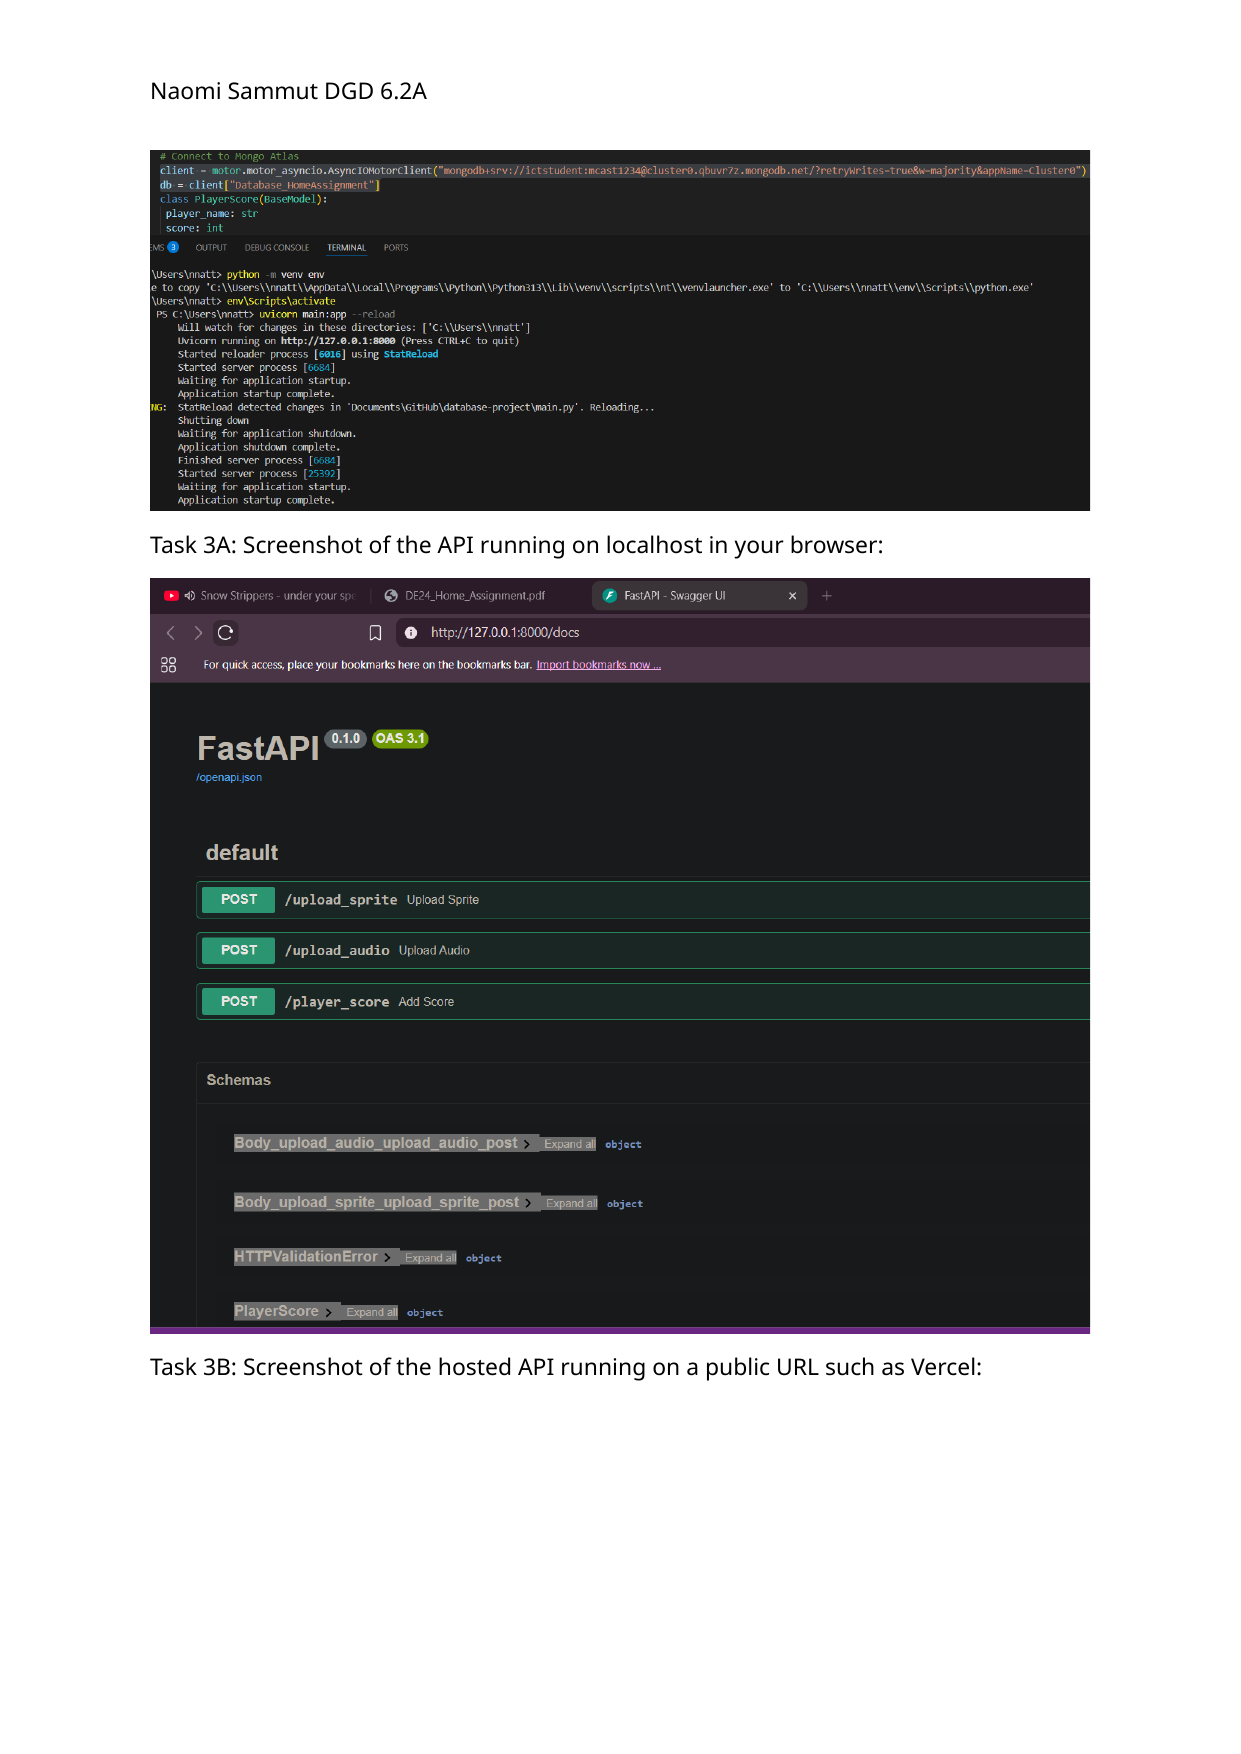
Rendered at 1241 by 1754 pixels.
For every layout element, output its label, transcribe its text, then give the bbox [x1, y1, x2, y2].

text Task 3B: Screenshot of the hosted API running on a public URL such as Vercel: [150, 1351, 1090, 1383]
text Task 3A: Screenshot of the API running on localhost in your browser: [150, 529, 1090, 560]
